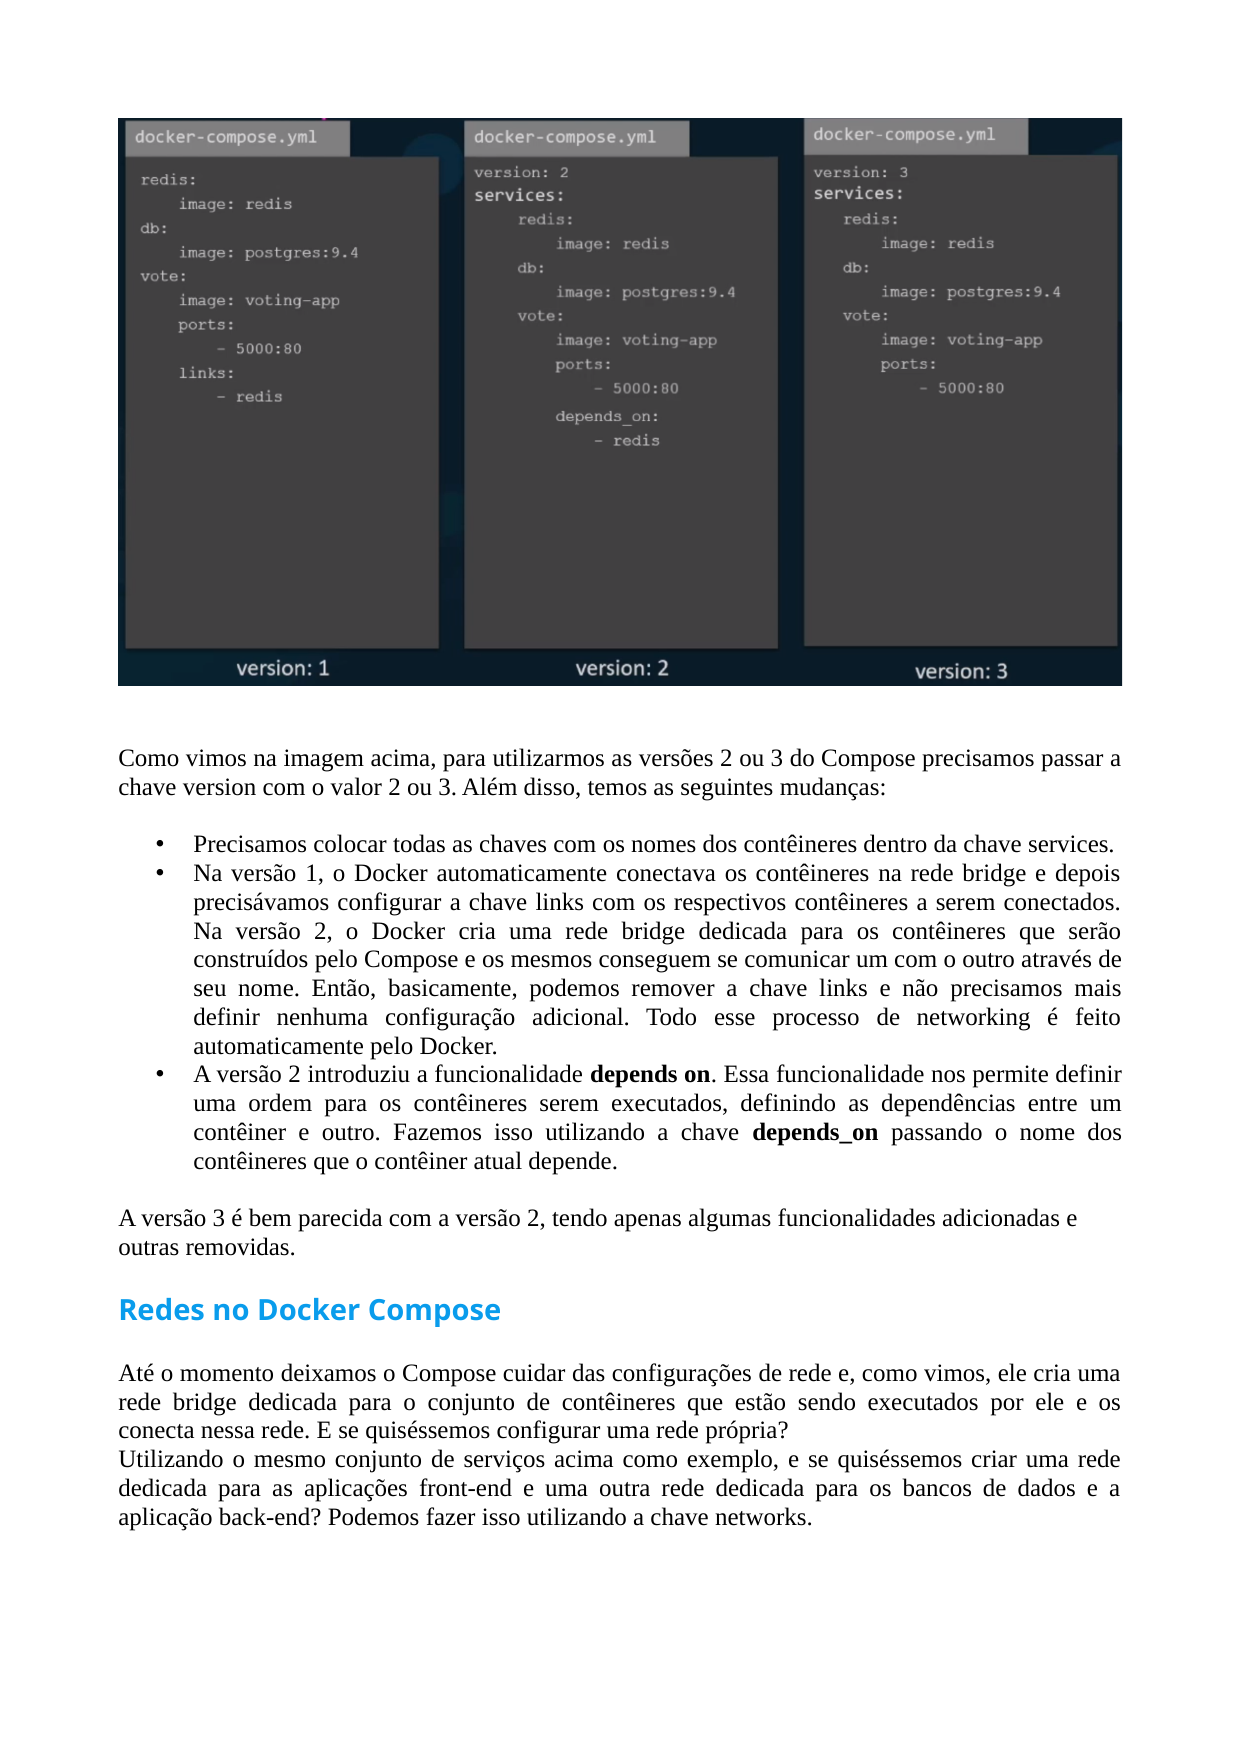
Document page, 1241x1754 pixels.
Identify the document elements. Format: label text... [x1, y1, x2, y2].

list A versão 2 introduziu a funcionalidade depends on. Essa funcionalidade nos permite definir uma ordem para os contêineres serem executados, definindo as dependências entre um contêiner e outro. Fazemos isso utilizando a chave depends_on passando o nome dos contêineres que o contêiner atual depende. [156, 1059, 1122, 1174]
text Utilizando o mesmo conjunto de serviços acima como exemplo, e se quiséssemos criar uma rede dedicada para as aplicações front-end e uma outra rede dedicada para os bancos de dados e a aplicação back-end? Podemos fazer isso utilizando a chave networks. [118, 1444, 1122, 1531]
list Precisamos colocar todas as chaves com os nomes dos contêineres dentro da chave services. [156, 829, 1122, 858]
text A versão 3 é bem parecida com a versão 2, tendo apenas algumas funcionalidades adicionadas e outras removidas. [118, 1203, 1122, 1261]
text Como vimos na imagem acima, para utilizarmos as versões 2 ou 3 do Compose precisamos passar a chave version com o valor 2 ou 3. Além disso, temos as seguintes mudanças: [118, 743, 1122, 801]
text Redes no Docker Compose [118, 1289, 1122, 1329]
text Até o momento deixamos o Compose cuidar das configurações de rede e, como vimos, ele cria uma rede bridge dedicada para o conjunto de contêineres que estão sendo executados por ele e os conecta nessa rede. E se quiséssemos configurar uma rede própria? [118, 1358, 1122, 1444]
list Na versão 1, o Docker automaticamente conectava os contêineres na rede bridge e depois precisávamos configurar a chave links com os respectivos contêineres a serem conectados. Na versão 2, o Docker cria uma rede bridge dedicada para os contêineres que serão construídos pelo Compose e os mesmos conseguem se comunicar um com o outro através de seu nome. Então, basicamente, podemos remover a chave links e não precisamos mais definir nenhuma configuração adicional. Todo esse processo de networking é feito automaticamente pelo Docker. [156, 858, 1122, 1059]
picture [118, 118, 1123, 686]
